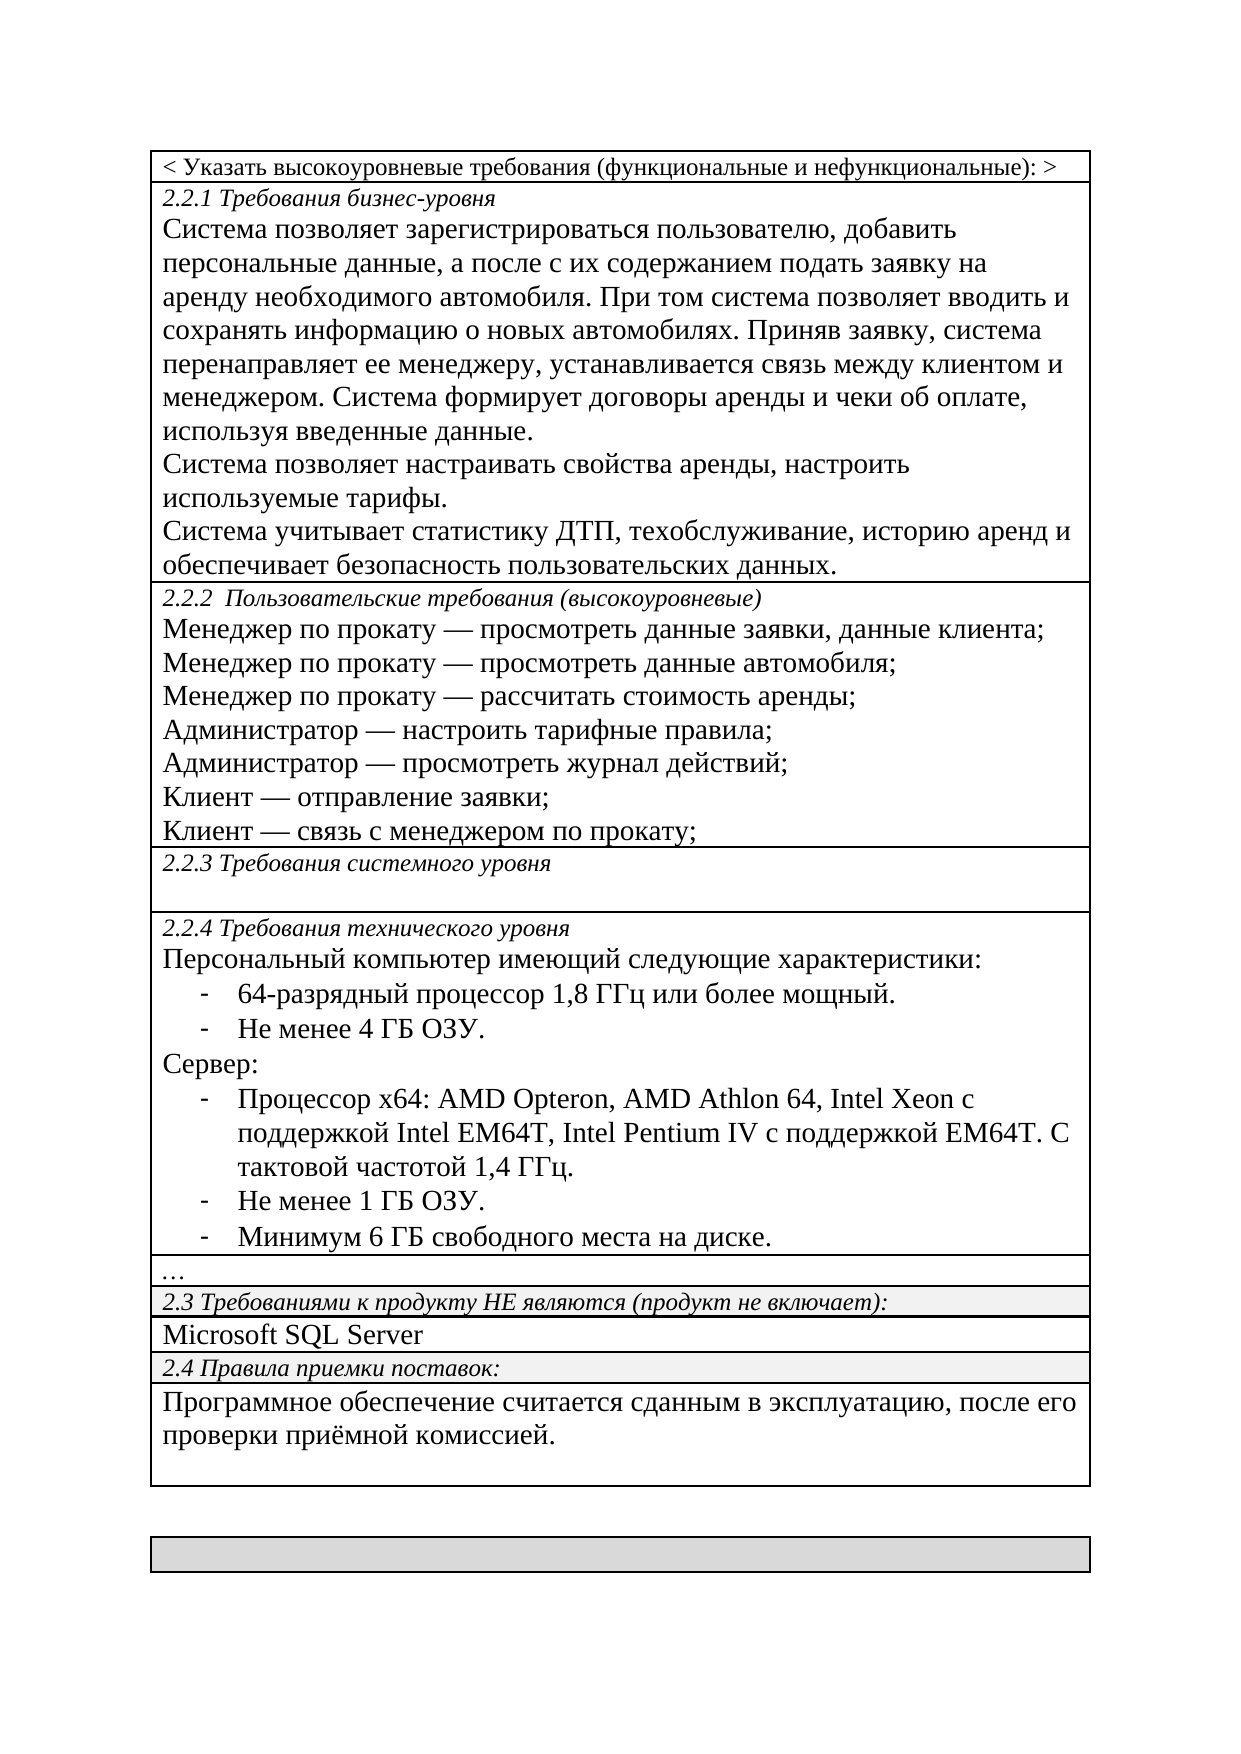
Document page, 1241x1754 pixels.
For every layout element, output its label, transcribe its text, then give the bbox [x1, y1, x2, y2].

table_cell 2.2.4 Требования технического уровня Персональный компьютер имеющий следующие характеристики: 64-разрядный процессор 1,8 ГГц или более мощный. Не менее 4 ГБ ОЗУ. Сервер: Процессор x64: AMD Opteron, AMD Athlon 64, Intel Xeon с поддержкой Intel EM64T, Intel Pentium IV с поддержкой EM64T. C тактовой частотой 1,4 ГГц. Не менее 1 ГБ ОЗУ. Минимум 6 ГБ свободного места на диске. [152, 913, 1089, 1254]
table_cell 2.4 Правила приемки поставок: [152, 1353, 1089, 1382]
table_cell Microsoft SQL Server [152, 1318, 1089, 1351]
table_cell 2.2.1 Требования бизнес-уровня Система позволяет зарегистрироваться пользователю, добавить персональные данные, а после с их содержанием подать заявку на аренду необходимого автомобиля. При том система позволяет вводить и сохранять информацию о новых автомобилях. Приняв заявку, система перенаправляет ее менеджеру, устанавливается связь между клиентом и менеджером. Система формирует договоры аренды и чеки об оплате, используя введенные данные. Система позволяет настраивать свойства аренды, настроить используемые тарифы. Система учитывает статистику ДТП, техобслуживание, историю аренд и обеспечивает безопасность пользовательских данных. [152, 183, 1089, 581]
table_cell Программное обеспечение считается сданным в эксплуатацию, после его проверки приёмной комиссией. [152, 1384, 1089, 1484]
table_cell < Указать высокоуровневые требования (функциональные и нефункциональные): > [152, 152, 1089, 181]
table_header [152, 1538, 1089, 1571]
table_cell 2.3 Требованиями к продукту НЕ являются (продукт не включает): [152, 1287, 1089, 1315]
table_cell … [152, 1256, 1089, 1284]
table_cell 2.2.2 Пользовательские требования (высокоуровневые) Менеджер по прокату — просмотреть данные заявки, данные клиента; Менеджер по прокату — просмотреть данные автомобиля; Менеджер по прокату — рассчитать стоимость аренды; Администратор — настроить тарифные правила; Администратор — просмотреть журнал действий; Клиент — отправление заявки; Клиент — связь с менеджером по прокату; [152, 583, 1089, 846]
table_cell 2.2.3 Требования системного уровня [152, 848, 1089, 911]
